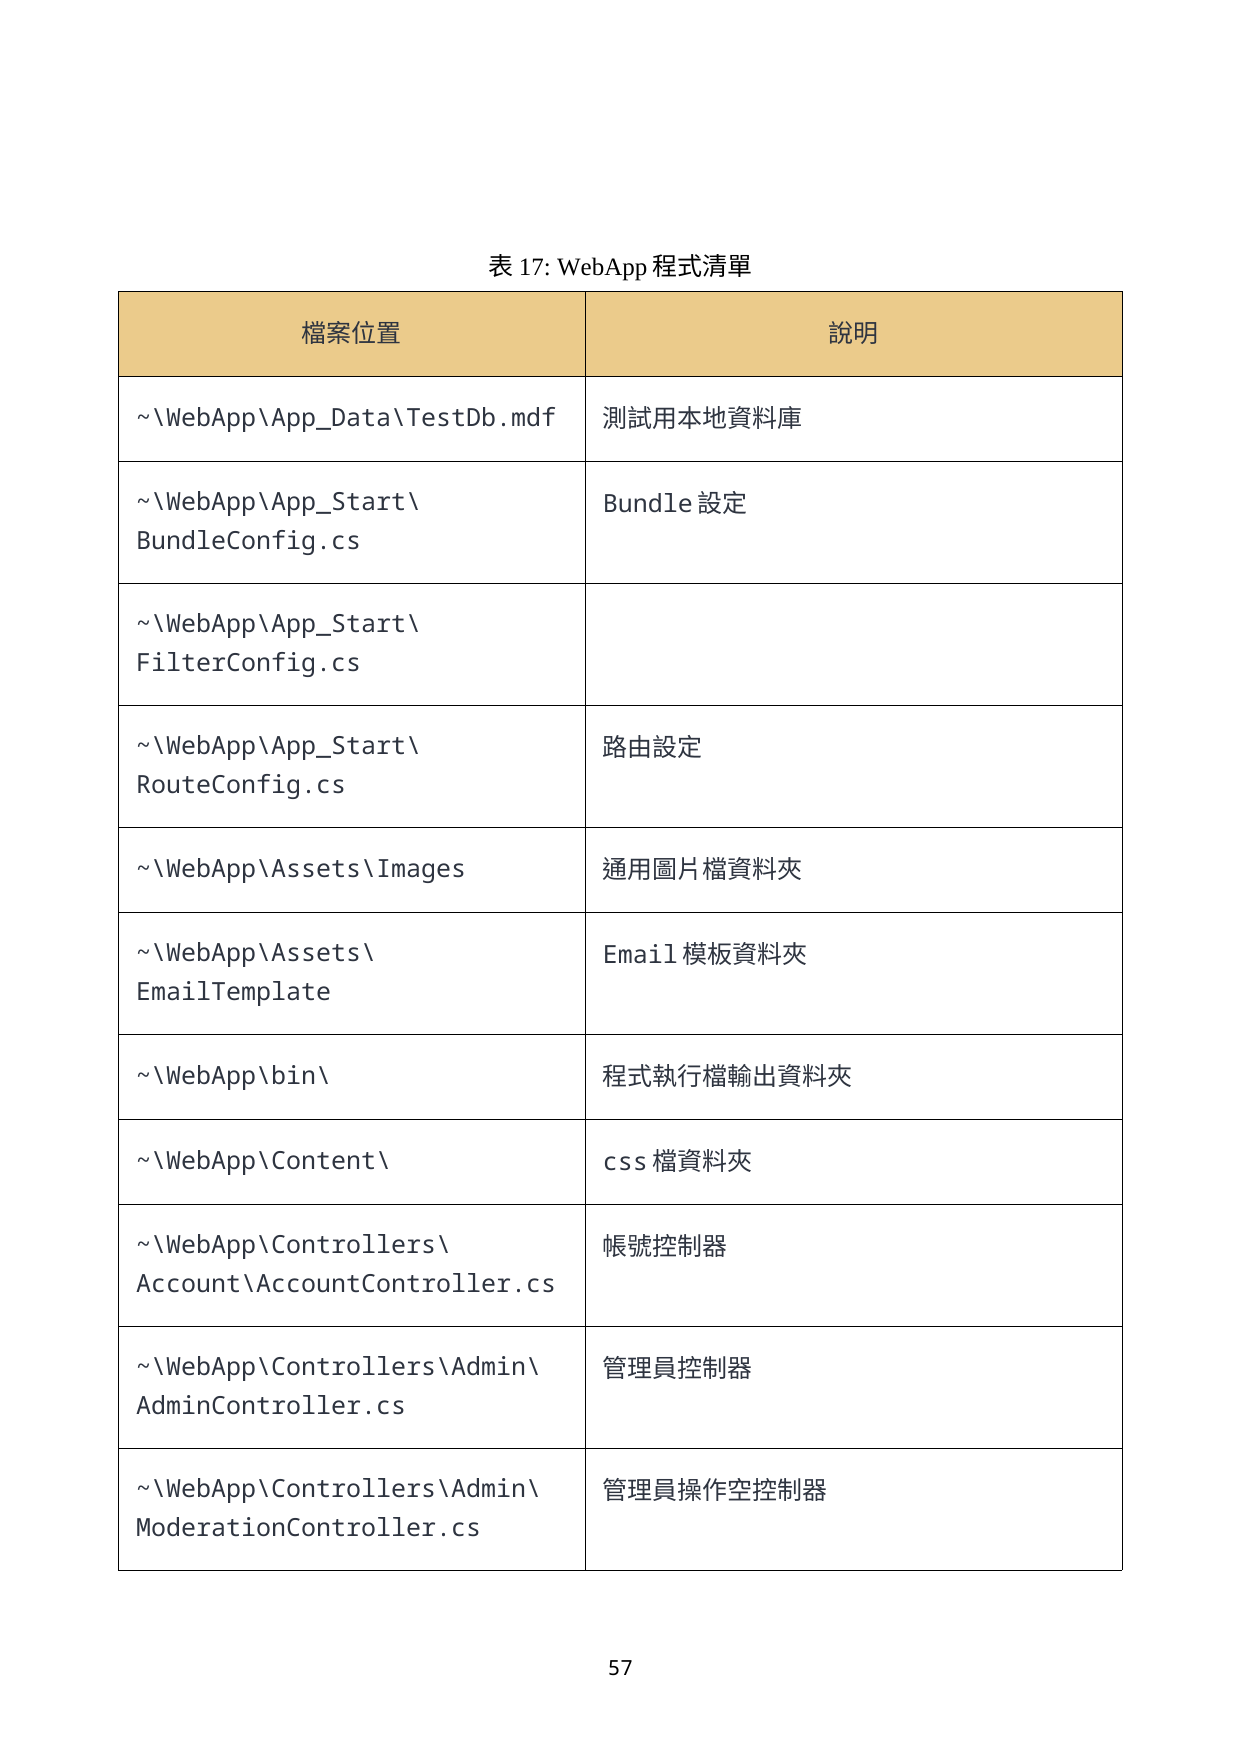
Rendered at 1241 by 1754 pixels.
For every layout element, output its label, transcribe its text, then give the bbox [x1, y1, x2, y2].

table_cell ~\WebApp\App_Start\BundleConfig.cs [119, 462, 585, 583]
table_cell ~\WebApp\Controllers\Admin\ModerationController.cs [119, 1449, 585, 1570]
table_cell ~\WebApp\bin\ [119, 1035, 585, 1119]
table_header 檔案位置 [119, 292, 585, 376]
table_cell ~\WebApp\Assets\EmailTemplate [119, 913, 585, 1034]
table_header 說明 [586, 292, 1122, 376]
table_cell 帳號控制器 [586, 1205, 1122, 1326]
table_cell 管理員控制器 [586, 1327, 1122, 1448]
table_cell css檔資料夾 [586, 1120, 1122, 1204]
text 表 17: WebApp程式清單 [118, 246, 1122, 283]
table_cell ~\WebApp\App_Start\RouteConfig.cs [119, 706, 585, 827]
table_cell 路由設定 [586, 706, 1122, 827]
table_cell 管理員操作空控制器 [586, 1449, 1122, 1570]
table_cell [586, 584, 1122, 705]
table_cell ~\WebApp\App_Data\TestDb.mdf [119, 377, 585, 461]
table_cell ~\WebApp\App_Start\FilterConfig.cs [119, 584, 585, 705]
table_cell ~\WebApp\Content\ [119, 1120, 585, 1204]
table_cell ~\WebApp\Assets\Images [119, 828, 585, 912]
table_cell Email模板資料夾 [586, 913, 1122, 1034]
table_cell ~\WebApp\Controllers\Admin\AdminController.cs [119, 1327, 585, 1448]
table_cell Bundle設定 [586, 462, 1122, 583]
table_cell 通用圖片檔資料夾 [586, 828, 1122, 912]
table_cell ~\WebApp\Controllers\Account\AccountController.cs [119, 1205, 585, 1326]
table_cell 程式執行檔輸出資料夾 [586, 1035, 1122, 1119]
table_cell 測試用本地資料庫 [586, 377, 1122, 461]
